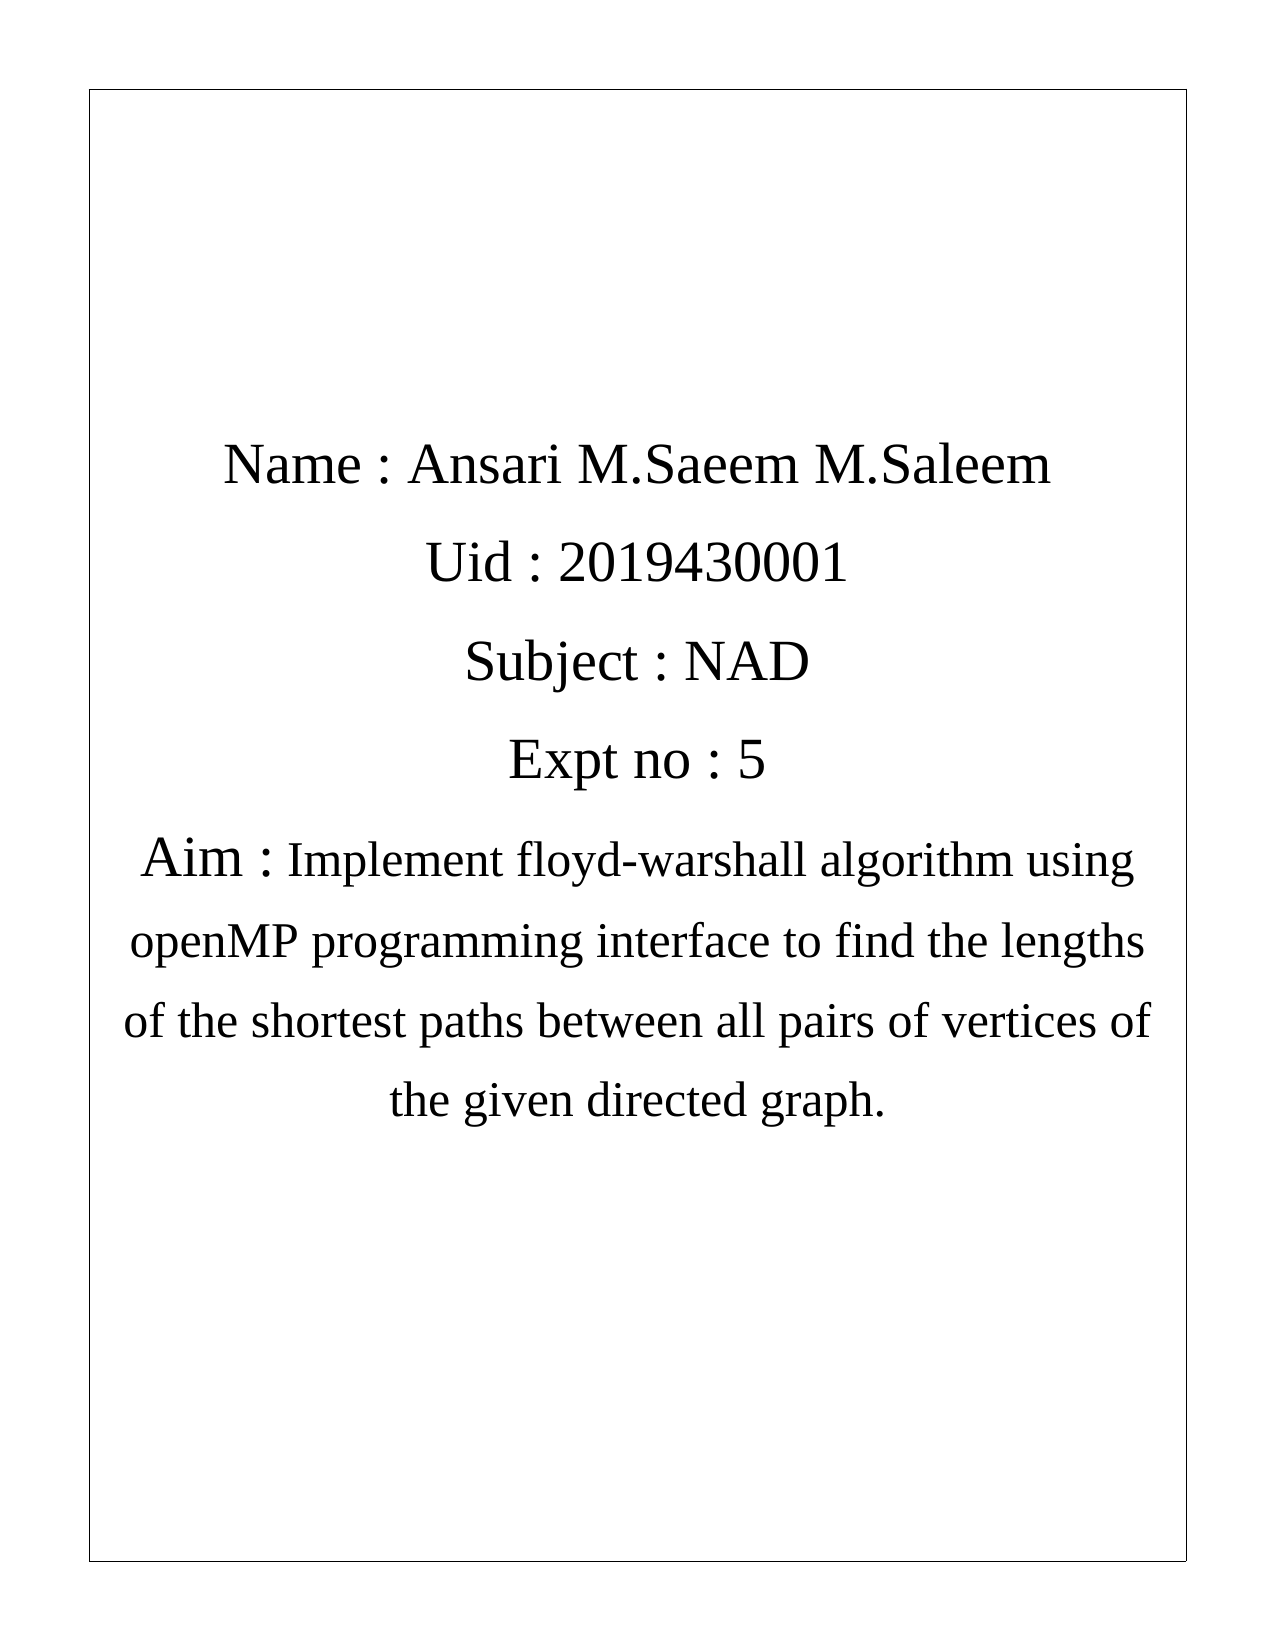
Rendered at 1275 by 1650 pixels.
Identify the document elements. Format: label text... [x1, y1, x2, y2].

text Uid : 2019430001 [118, 527, 1157, 594]
text Expt no : 5 [118, 724, 1157, 791]
text Subject : NAD [118, 625, 1157, 692]
text Aim : Implement floyd-warshall algorithm using openMP programming interface to find the lengths of the shortest paths between all pairs of vertices of the given directed graph. [118, 822, 1157, 1127]
text Name : Ansari M.Saeem M.Saleem [118, 428, 1157, 496]
